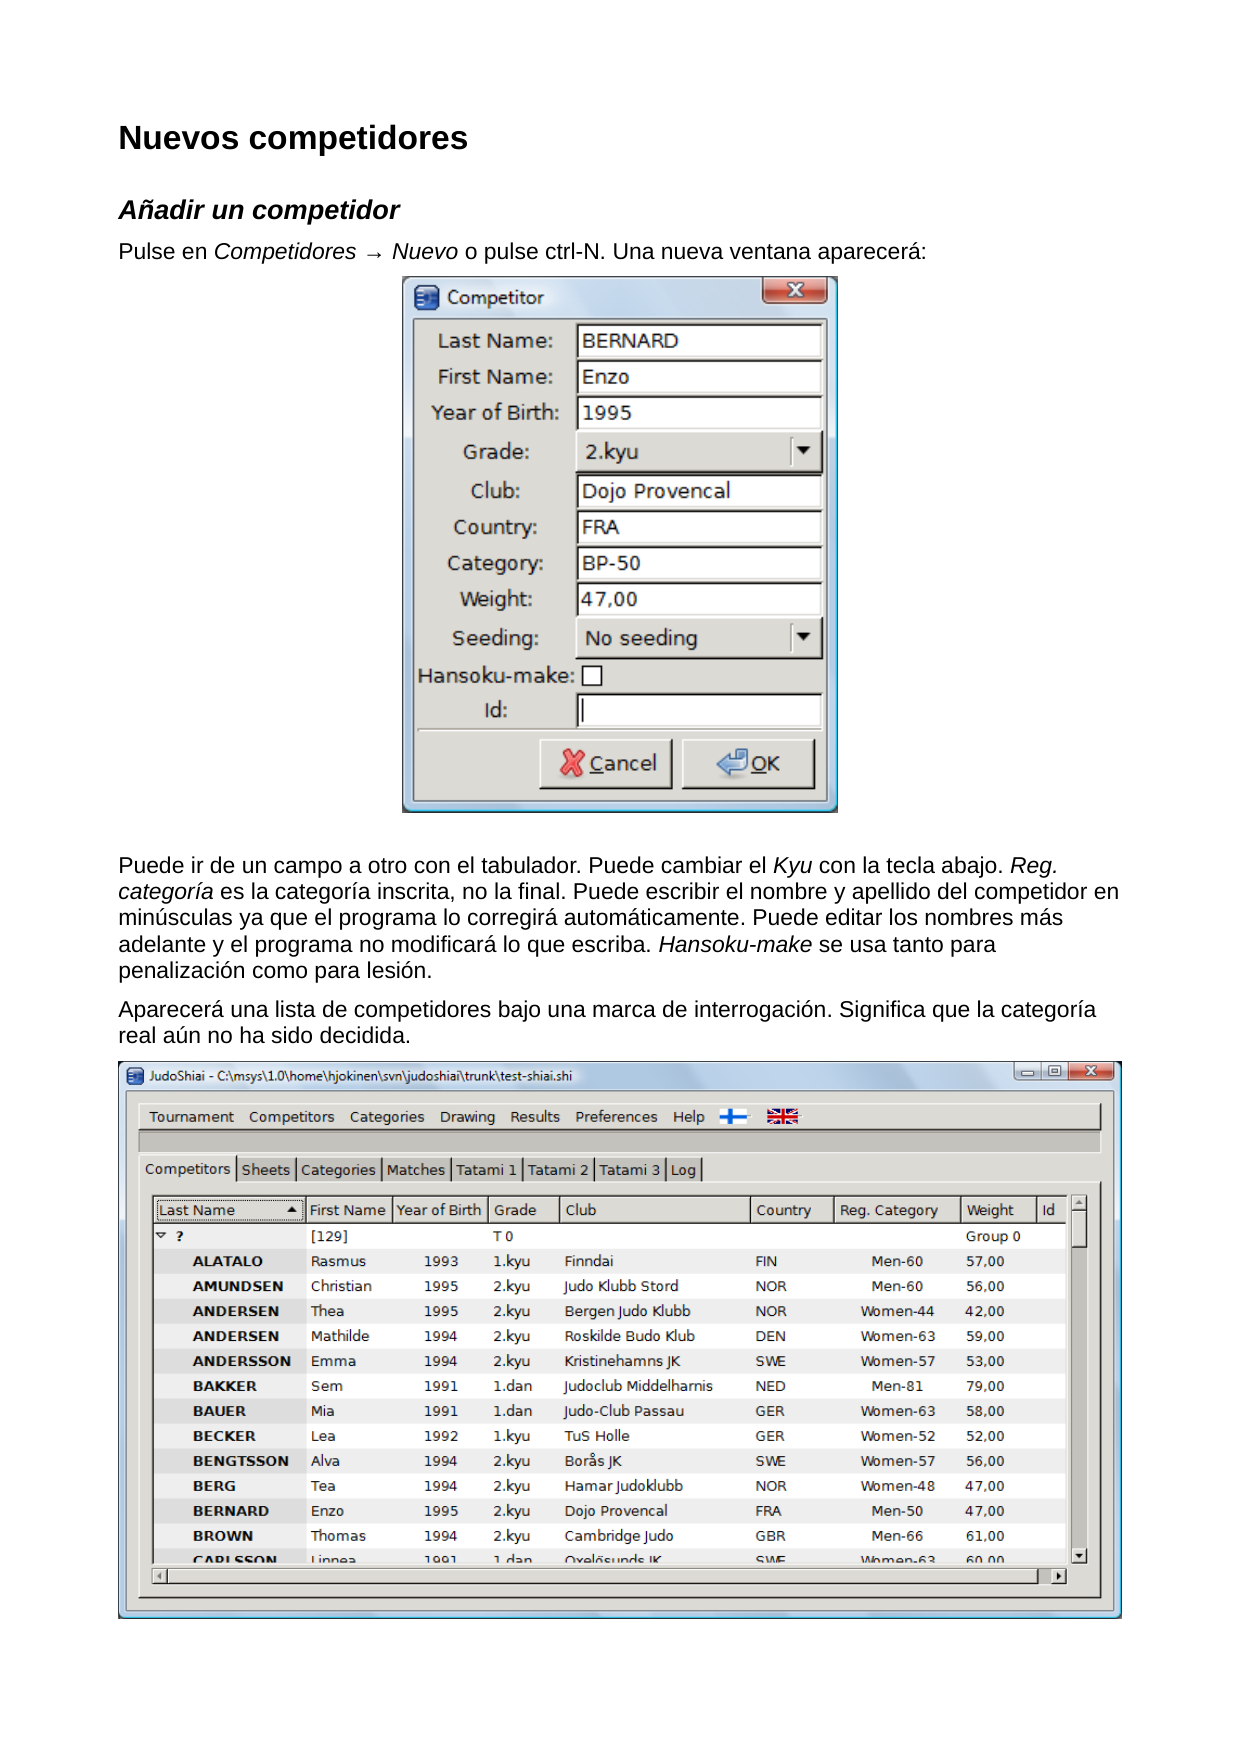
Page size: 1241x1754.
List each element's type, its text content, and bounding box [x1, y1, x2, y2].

subtitle Nuevos competidores [118, 118, 1122, 157]
text Pulse en Competidores → Nuevo o pulse ctrl-N. Una nueva ventana aparecerá: [118, 238, 1122, 264]
picture [118, 1061, 1122, 1619]
text Aparecerá una lista de competidores bajo una marca de interrogación. Significa que la categoría real aún no ha sido decidida. [118, 996, 1122, 1049]
text Puede ir de un campo a otro con el tabulador. Puede cambiar el Kyu con la tecla abajo. Reg. categoría es la categoría inscrita, no la final. Puede escribir el nombre y apellido del competidor en minúsculas ya que el programa lo corregirá automáticamente. Puede editar los nombres más adelante y el programa no modificará lo que escriba. Hansoku-make se usa tanto para penalización como para lesión. [118, 852, 1122, 983]
subtitle Añadir un competidor [118, 194, 1122, 226]
picture [402, 276, 838, 813]
